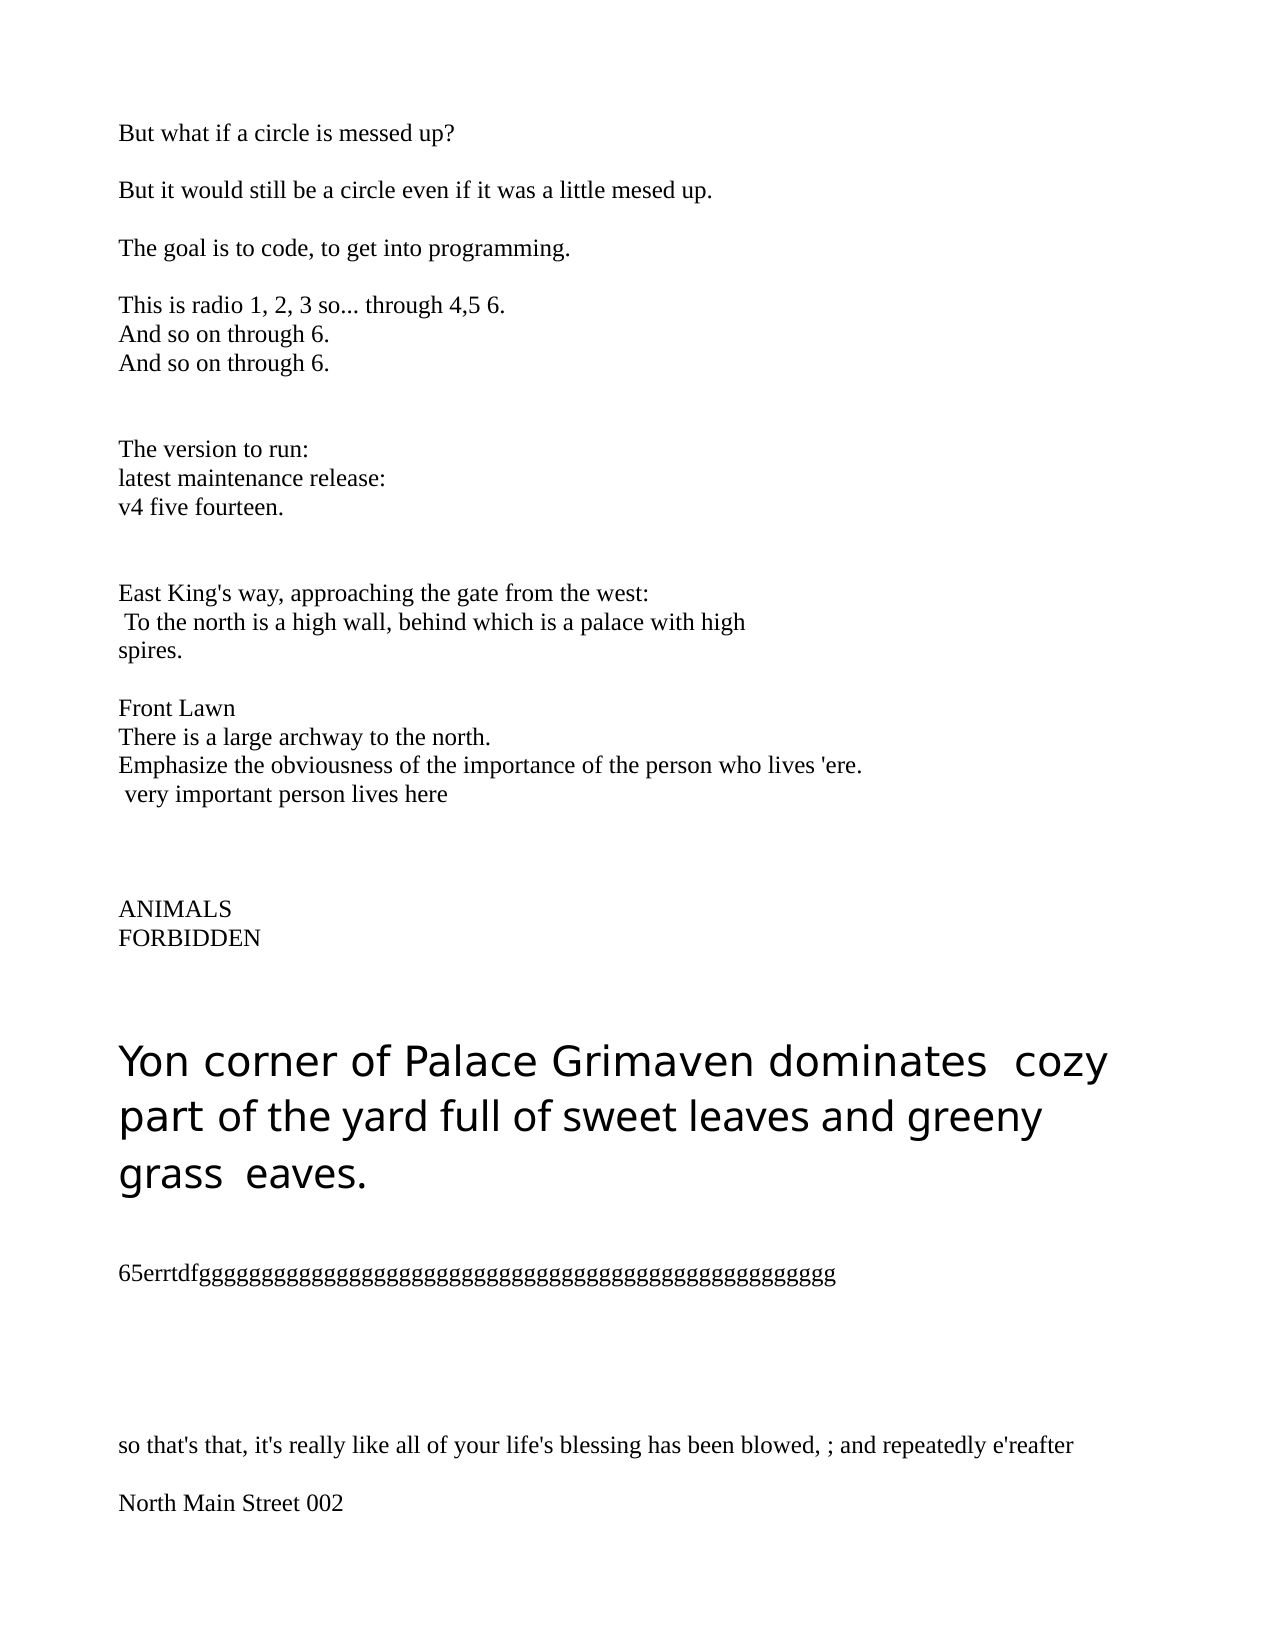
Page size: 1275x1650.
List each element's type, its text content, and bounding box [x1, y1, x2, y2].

text And so on through 6. [118, 348, 1157, 377]
text Yon corner of Palace Grimaven dominates cozy part of the yard full of sweet leaves and greeny grass eaves. [118, 1038, 1157, 1200]
text North Main Street 002 [118, 1488, 1157, 1516]
text There is a large archway to the north. [118, 722, 1157, 751]
text Front Lawn [118, 693, 1157, 722]
text very important person lives here [118, 779, 1157, 808]
text And so on through 6. [118, 319, 1157, 348]
text ANIMALS [118, 894, 1157, 923]
text FORBIDDEN [118, 923, 1157, 952]
text The goal is to code, to get into programming. [118, 233, 1157, 262]
text spires. [118, 636, 1157, 664]
text latest maintenance release: [118, 463, 1157, 492]
text This is radio 1, 2, 3 so... through 4,5 6. [118, 291, 1157, 319]
text But what if a circle is messed up? [118, 118, 1157, 147]
text To the north is a high wall, behind which is a palace with high [118, 607, 1157, 636]
text v4 five fourteen. [118, 492, 1157, 521]
text But it would still be a circle even if it was a little mesed up. [118, 176, 1157, 204]
text East King's way, approaching the gate from the west: [118, 578, 1157, 607]
text so that's that, it's really like all of your life's blessing has been blowed, ; and repeatedly e'reafter [118, 1430, 1157, 1459]
text Emphasize the obviousness of the importance of the person who lives 'ere. [118, 751, 1157, 779]
text 65errtdfggggggggggggggggggggggggggggggggggggggggggggggggggg [118, 1258, 1157, 1286]
text The version to run: [118, 434, 1157, 463]
